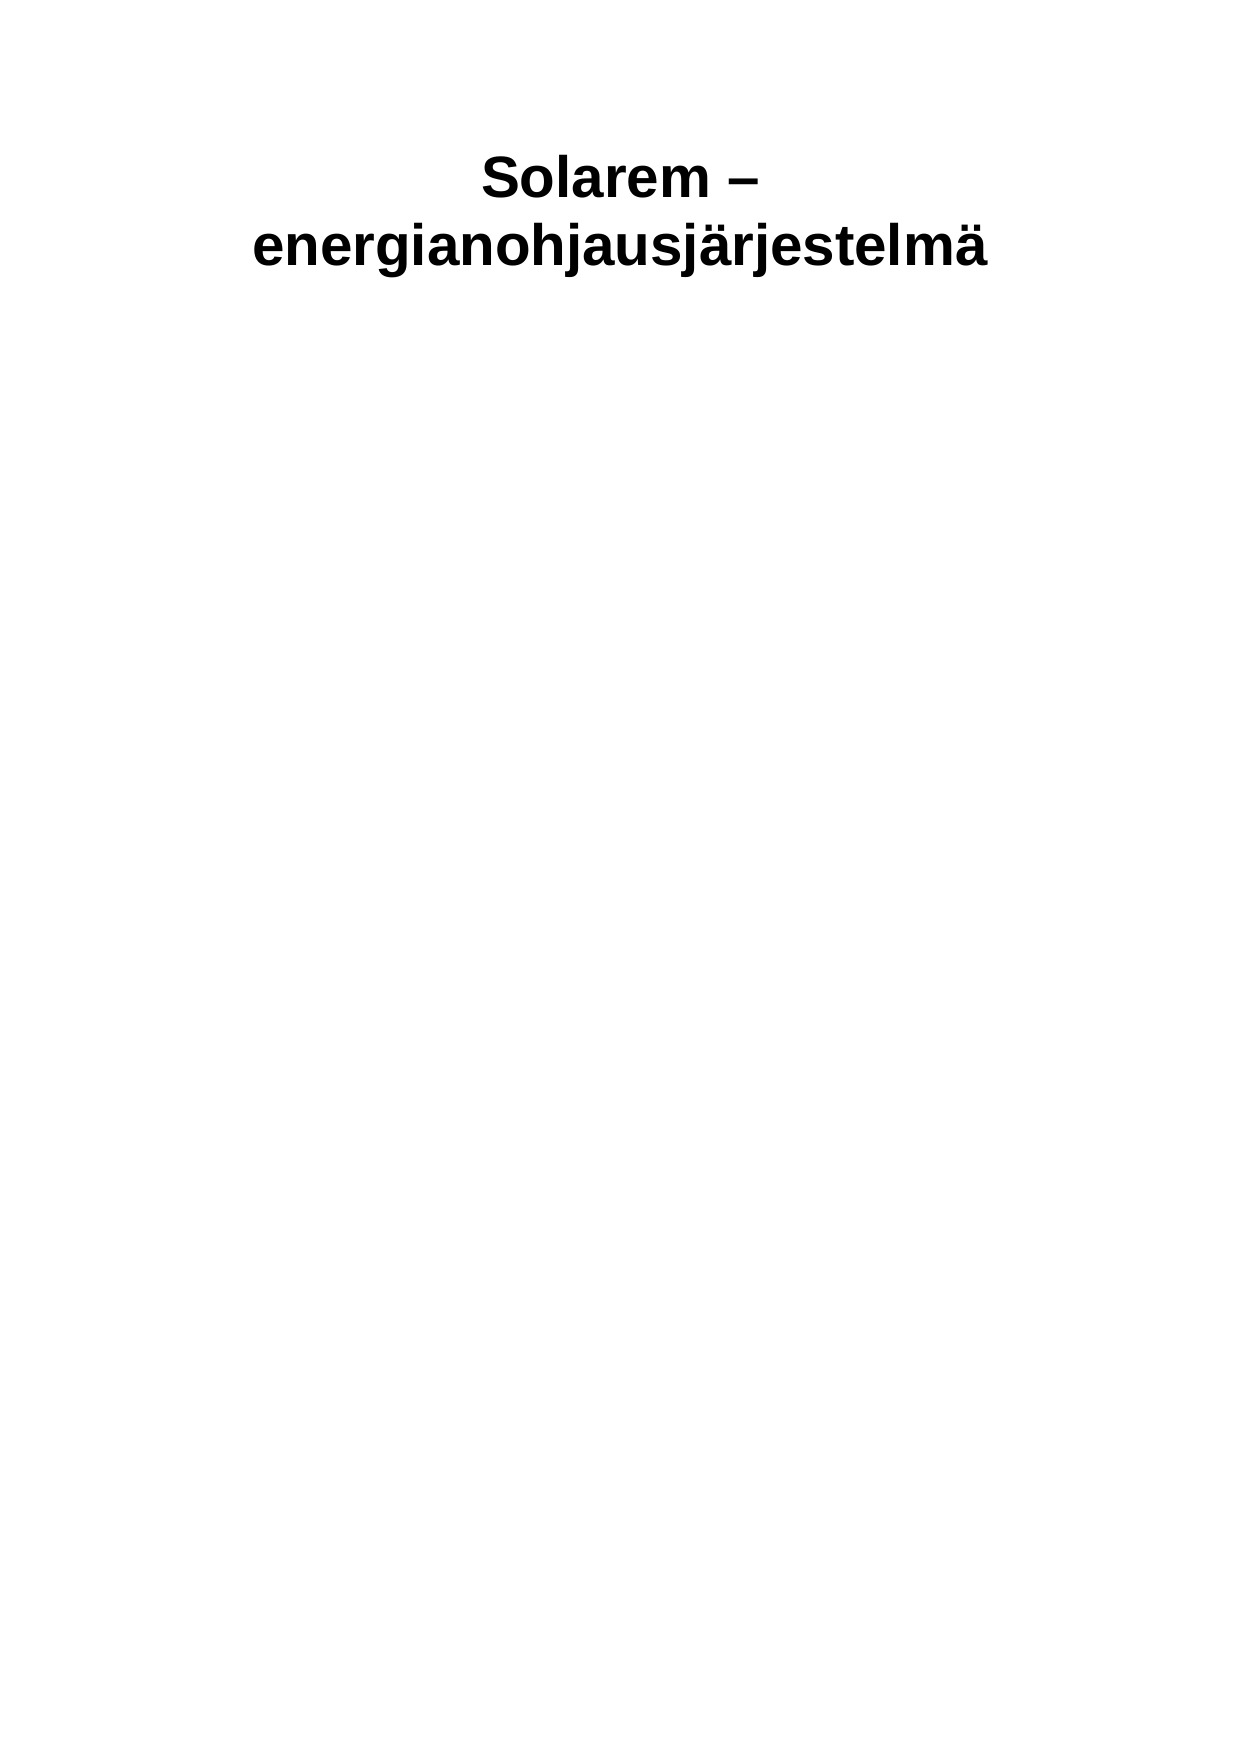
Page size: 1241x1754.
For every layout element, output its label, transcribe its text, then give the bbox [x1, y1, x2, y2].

title Solarem – energianohjausjärjestelmä [118, 143, 1122, 277]
